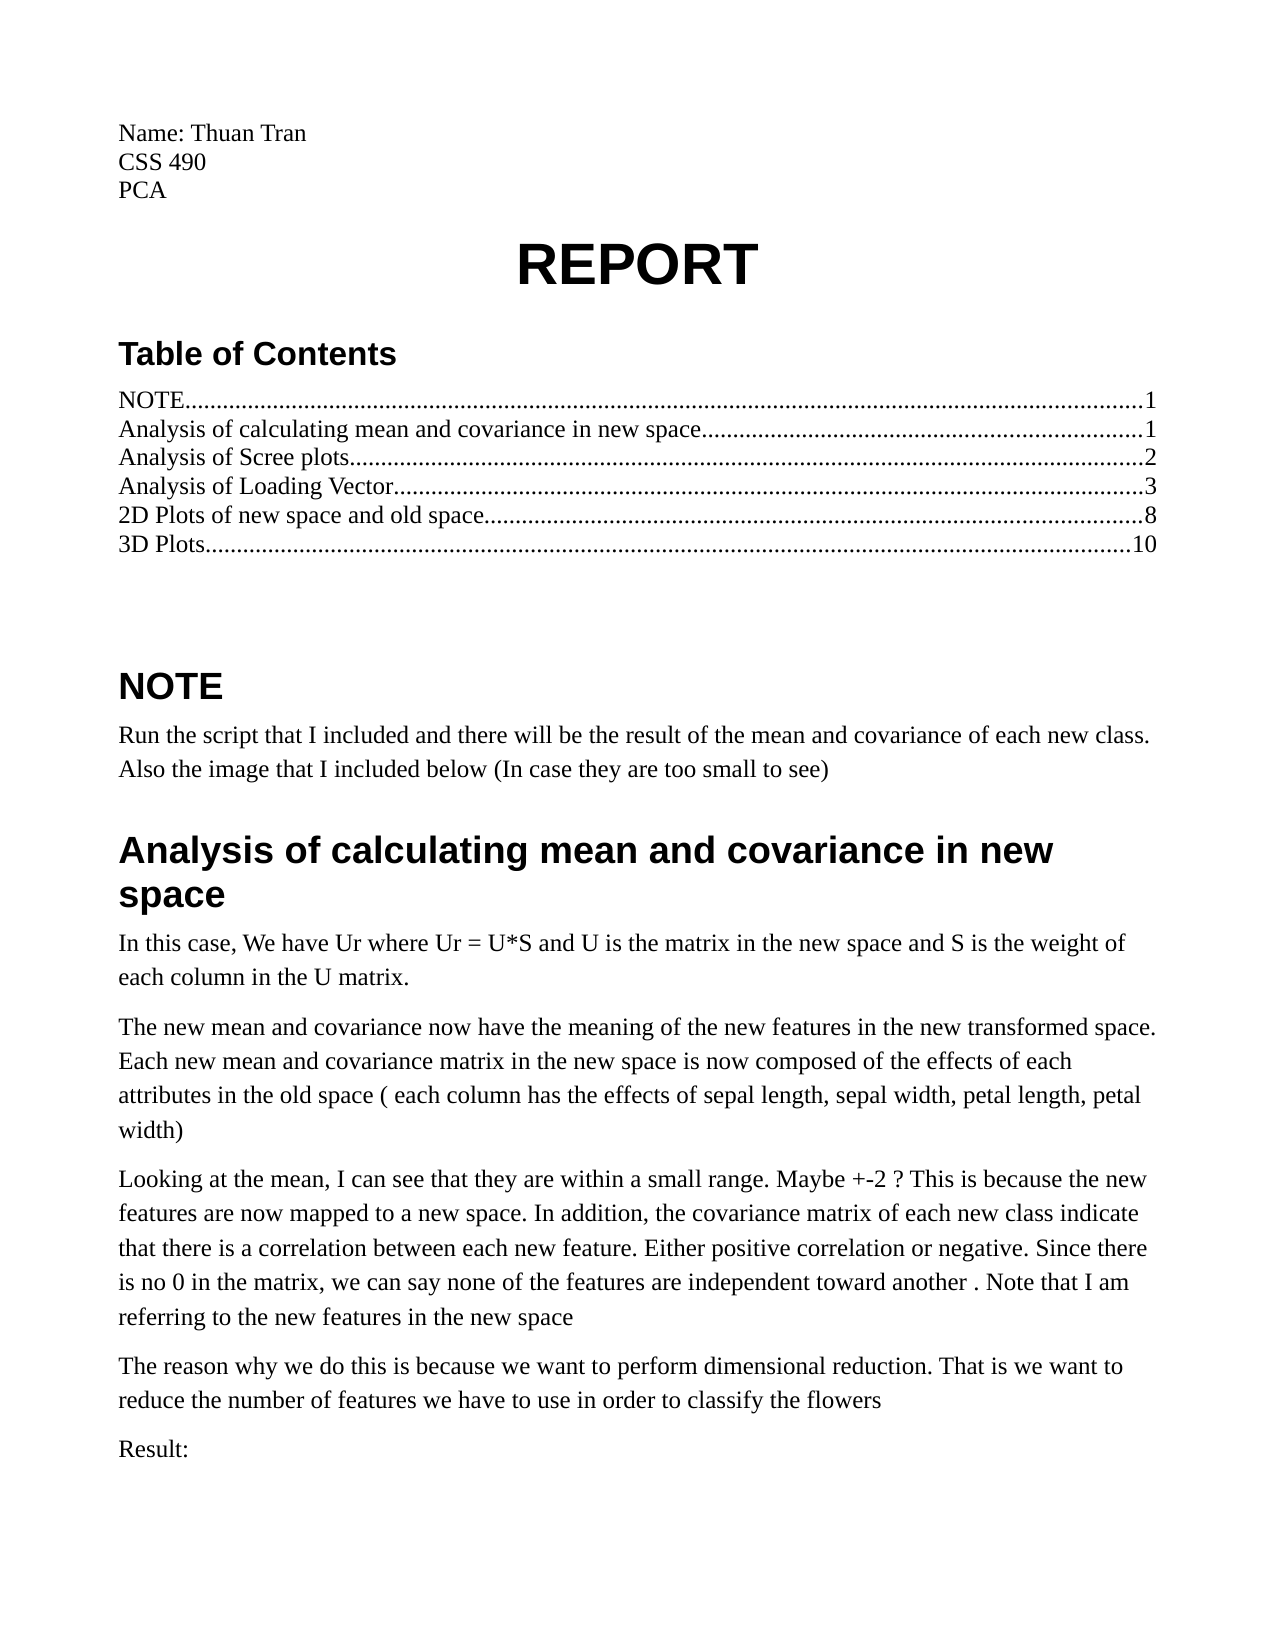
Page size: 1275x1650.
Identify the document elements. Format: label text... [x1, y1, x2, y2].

text Name: Thuan Tran [118, 118, 1157, 147]
text The reason why we do this is because we want to perform dimensional reduction. That is we want to reduce the number of features we have to use in order to classify the flowers [118, 1351, 1157, 1414]
text In this case, We have Ur where Ur = U*S and U is the matrix in the new space and S is the weight of each column in the U matrix. [118, 928, 1157, 991]
text The new mean and covariance now have the meaning of the new features in the new transformed space. Each new mean and covariance matrix in the new space is now composed of the effects of each attributes in the old space ( each column has the effects of sepal length, sepal width, petal length, petal width) [118, 1012, 1157, 1144]
text Result: [118, 1434, 1157, 1463]
subtitle Table of Contents [118, 334, 1157, 372]
text NOTE 1 [118, 385, 1157, 414]
title REPORT [118, 229, 1157, 296]
text Run the script that I included and there will be the result of the mean and covariance of each new class. Also the image that I included below (In case they are too small to see) [118, 720, 1157, 783]
text Analysis of calculating mean and covariance in new space 1 [118, 414, 1157, 442]
text Looking at the mean, I can see that they are within a small range. Maybe +-2 ? This is because the new features are now mapped to a new space. In addition, the covariance matrix of each new class indicate that there is a correlation between each new feature. Either positive correlation or negative. Since there is no 0 in the matrix, we can say none of the features are independent toward another . Note that I am referring to the new features in the new space [118, 1164, 1157, 1331]
subtitle Analysis of calculating mean and covariance in new space [118, 828, 1157, 916]
text PCA [118, 176, 1157, 204]
text CSS 490 [118, 147, 1157, 176]
text 3D Plots 10 [118, 529, 1157, 557]
text Analysis of Scree plots 2 [118, 442, 1157, 471]
text Analysis of Loading Vector 3 [118, 471, 1157, 500]
text 2D Plots of new space and old space 8 [118, 500, 1157, 529]
subtitle NOTE [118, 663, 1157, 707]
